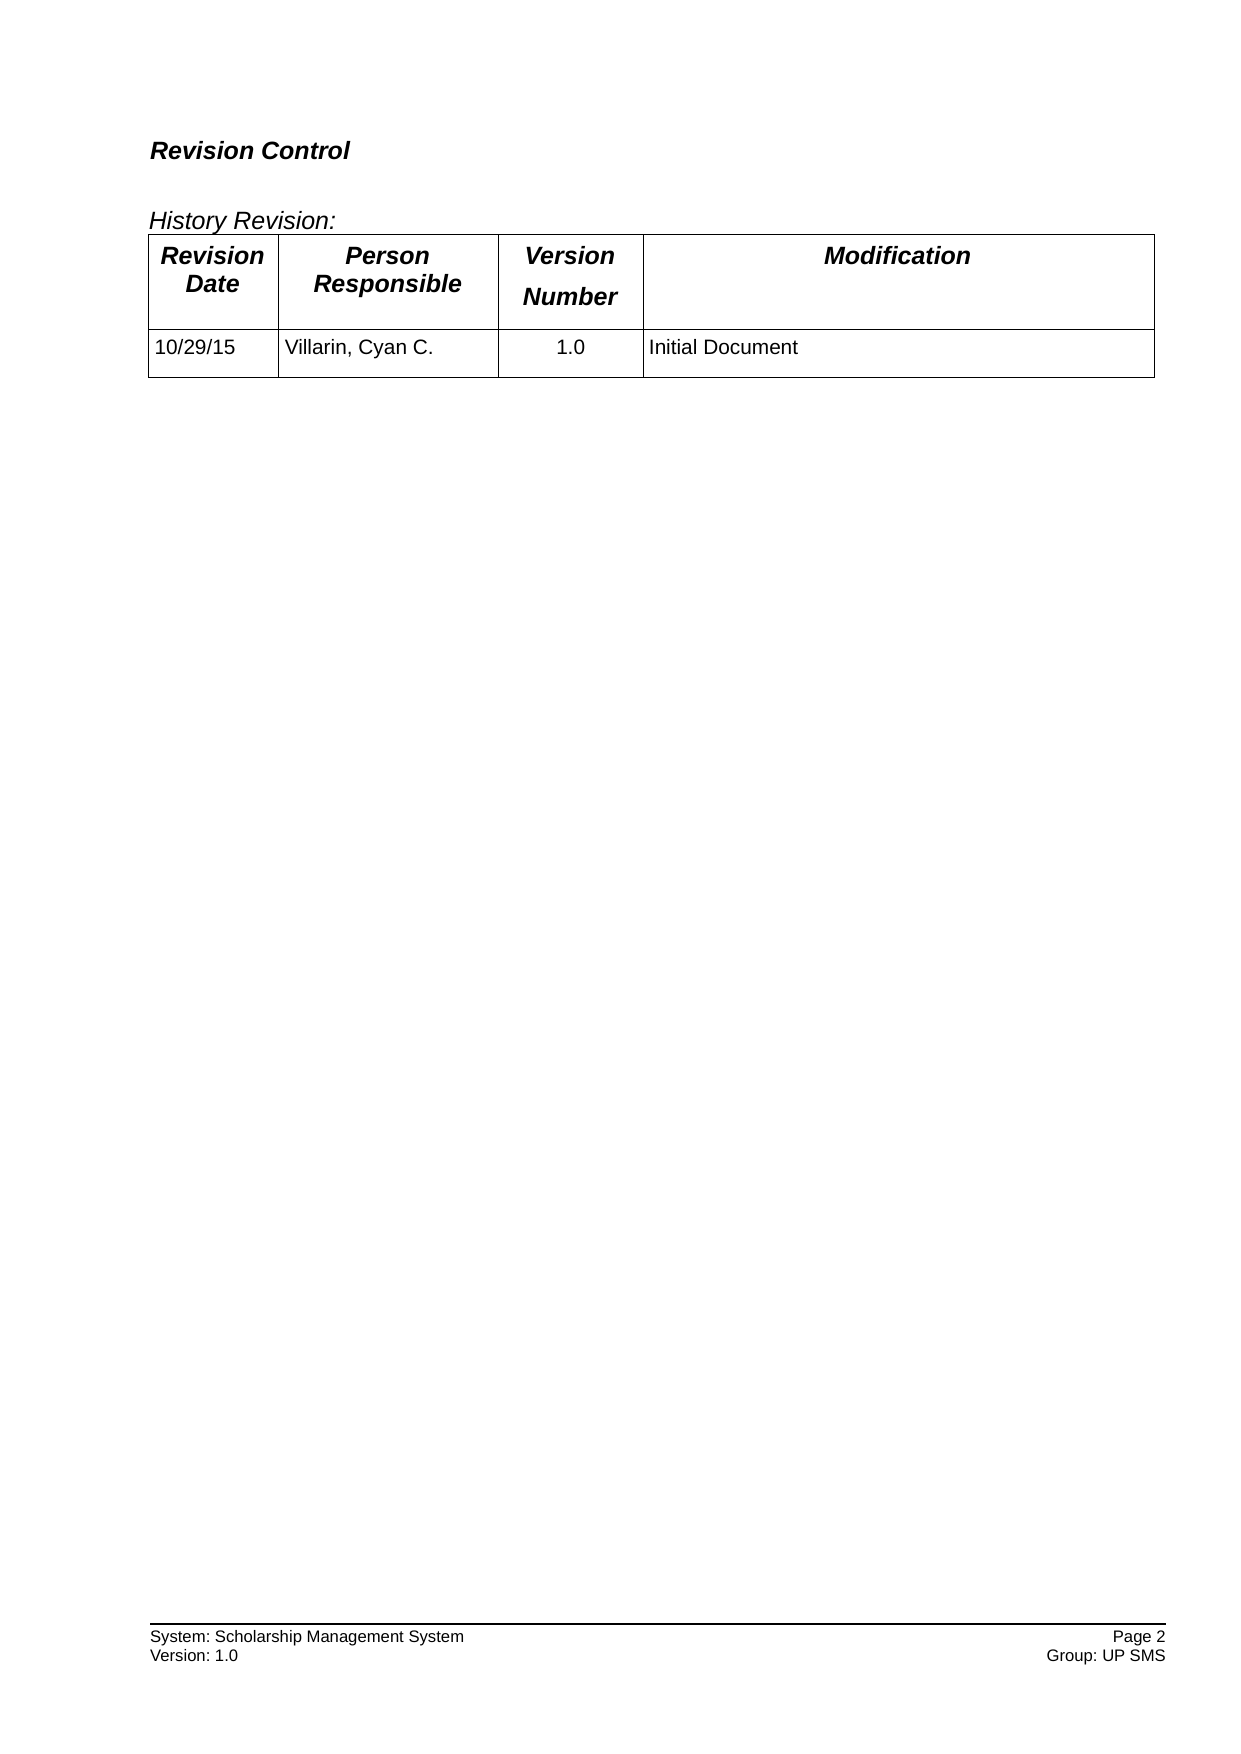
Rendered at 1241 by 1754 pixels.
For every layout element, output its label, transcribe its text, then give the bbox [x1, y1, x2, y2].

table_header Person Responsible [279, 235, 498, 329]
subtitle Revision Control [150, 136, 1166, 164]
table_cell 10/29/15 [149, 330, 278, 377]
table_header Version Number [499, 235, 643, 329]
text History Revision: [148, 206, 1166, 234]
table_cell Initial Document [644, 330, 1154, 377]
table_header Revision Date [149, 235, 278, 329]
table_cell 1.0 [499, 330, 643, 377]
table_header Modification [644, 235, 1154, 329]
table_cell Villarin, Cyan C. [279, 330, 498, 377]
